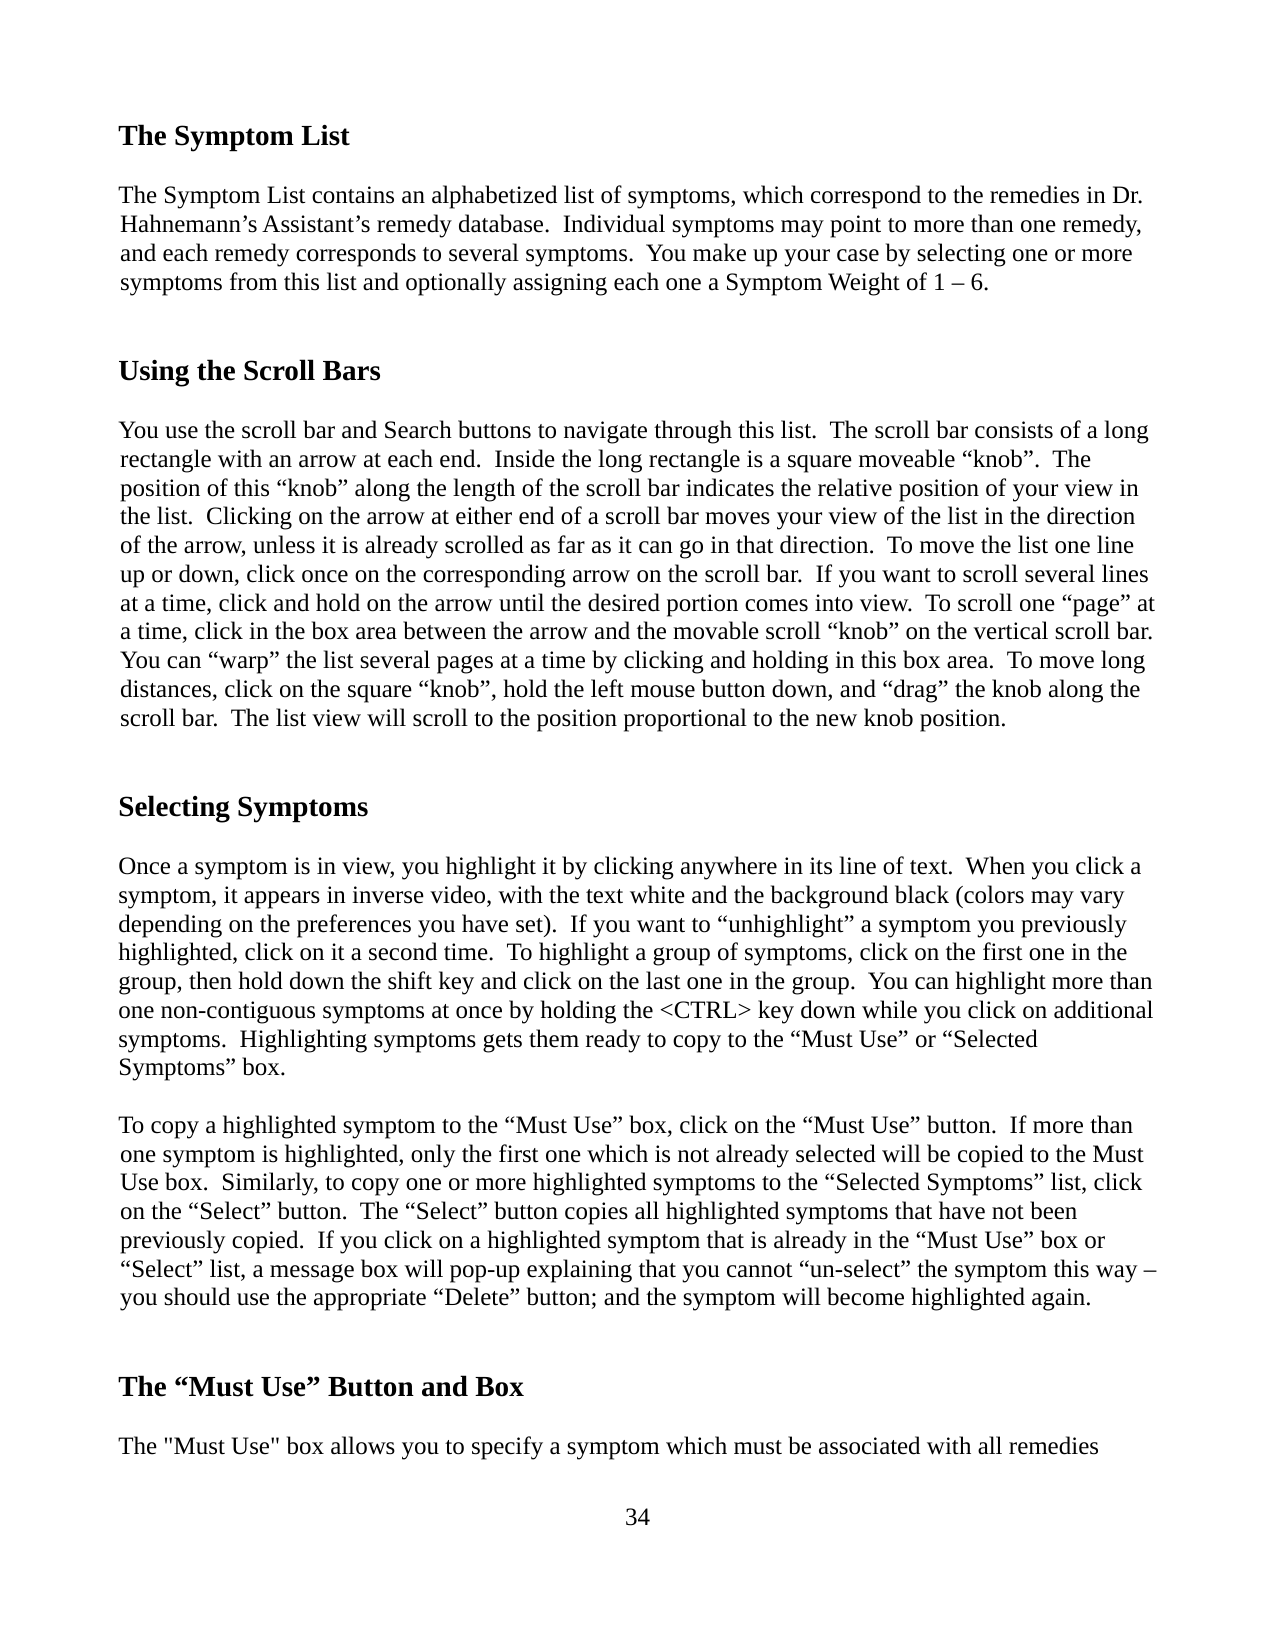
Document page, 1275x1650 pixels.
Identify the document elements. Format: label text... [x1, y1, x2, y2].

text To copy a highlighted symptom to the “Must Use” box, click on the “Must Use” button. If more than one symptom is highlighted, only the first one which is not already selected will be copied to the Must Use box. Similarly, to copy one or more highlighted symptoms to the “Selected Symptoms” list, click on the “Select” button. The “Select” button copies all highlighted symptoms that have not been previously copied. If you click on a highlighted symptom that is already in the “Must Use” box or “Select” list, a message box will pop-up explaining that you cannot “un-select” the symptom this way – you should use the appropriate “Delete” button; and the symptom will become highlighted again. [118, 1110, 1157, 1311]
subtitle Using the Scroll Bars [118, 353, 1157, 386]
subtitle The Symptom List [118, 118, 1157, 152]
text The "Must Use" box allows you to specify a symptom which must be associated with all remedies [118, 1431, 1157, 1460]
text Once a symptom is in view, you highlight it by clicking anywhere in its line of text. When you click a symptom, it appears in inverse video, with the text white and the background black (colors may vary depending on the preferences you have set). If you want to “unhighlight” a symptom you previously highlighted, click on it a second time. To highlight a group of symptoms, click on the first one in the group, then hold down the shift key and click on the last one in the group. You can highlight more than one non-contiguous symptoms at once by holding the <CTRL> key down while you click on additional symptoms. Highlighting symptoms gets them ready to copy to the “Must Use” or “Selected Symptoms” box. [118, 851, 1157, 1081]
subtitle The “Must Use” Button and Box [118, 1369, 1157, 1402]
text The Symptom List contains an alphabetized list of symptoms, which correspond to the remedies in Dr. Hahnemann’s Assistant’s remedy database. Individual symptoms may point to more than one remedy, and each remedy corresponds to several symptoms. You make up your case by selecting one or more symptoms from this list and optionally assigning each one a Symptom Weight of 1 – 6. [118, 180, 1157, 295]
subtitle Selecting Symptoms [118, 789, 1157, 822]
text You use the scroll bar and Search buttons to navigate through this list. The scroll bar consists of a long rectangle with an arrow at each end. Inside the long rectangle is a square moveable “knob”. The position of this “knob” along the length of the scroll bar indicates the relative position of your view in the list. Clicking on the arrow at either end of a scroll bar moves your view of the list in the direction of the arrow, unless it is already scrolled as far as it can go in that direction. To move the list one line up or down, click once on the corresponding arrow on the scroll bar. If you want to scroll several lines at a time, click and hold on the arrow until the desired portion comes into view. To scroll one “page” at a time, click in the box area between the arrow and the movable scroll “knob” on the vertical scroll bar. You can “warp” the list several pages at a time by clicking and holding in this box area. To move long distances, click on the square “knob”, hold the left mouse button down, and “drag” the knob along the scroll bar. The list view will scroll to the position proportional to the new knob position. [118, 415, 1157, 731]
